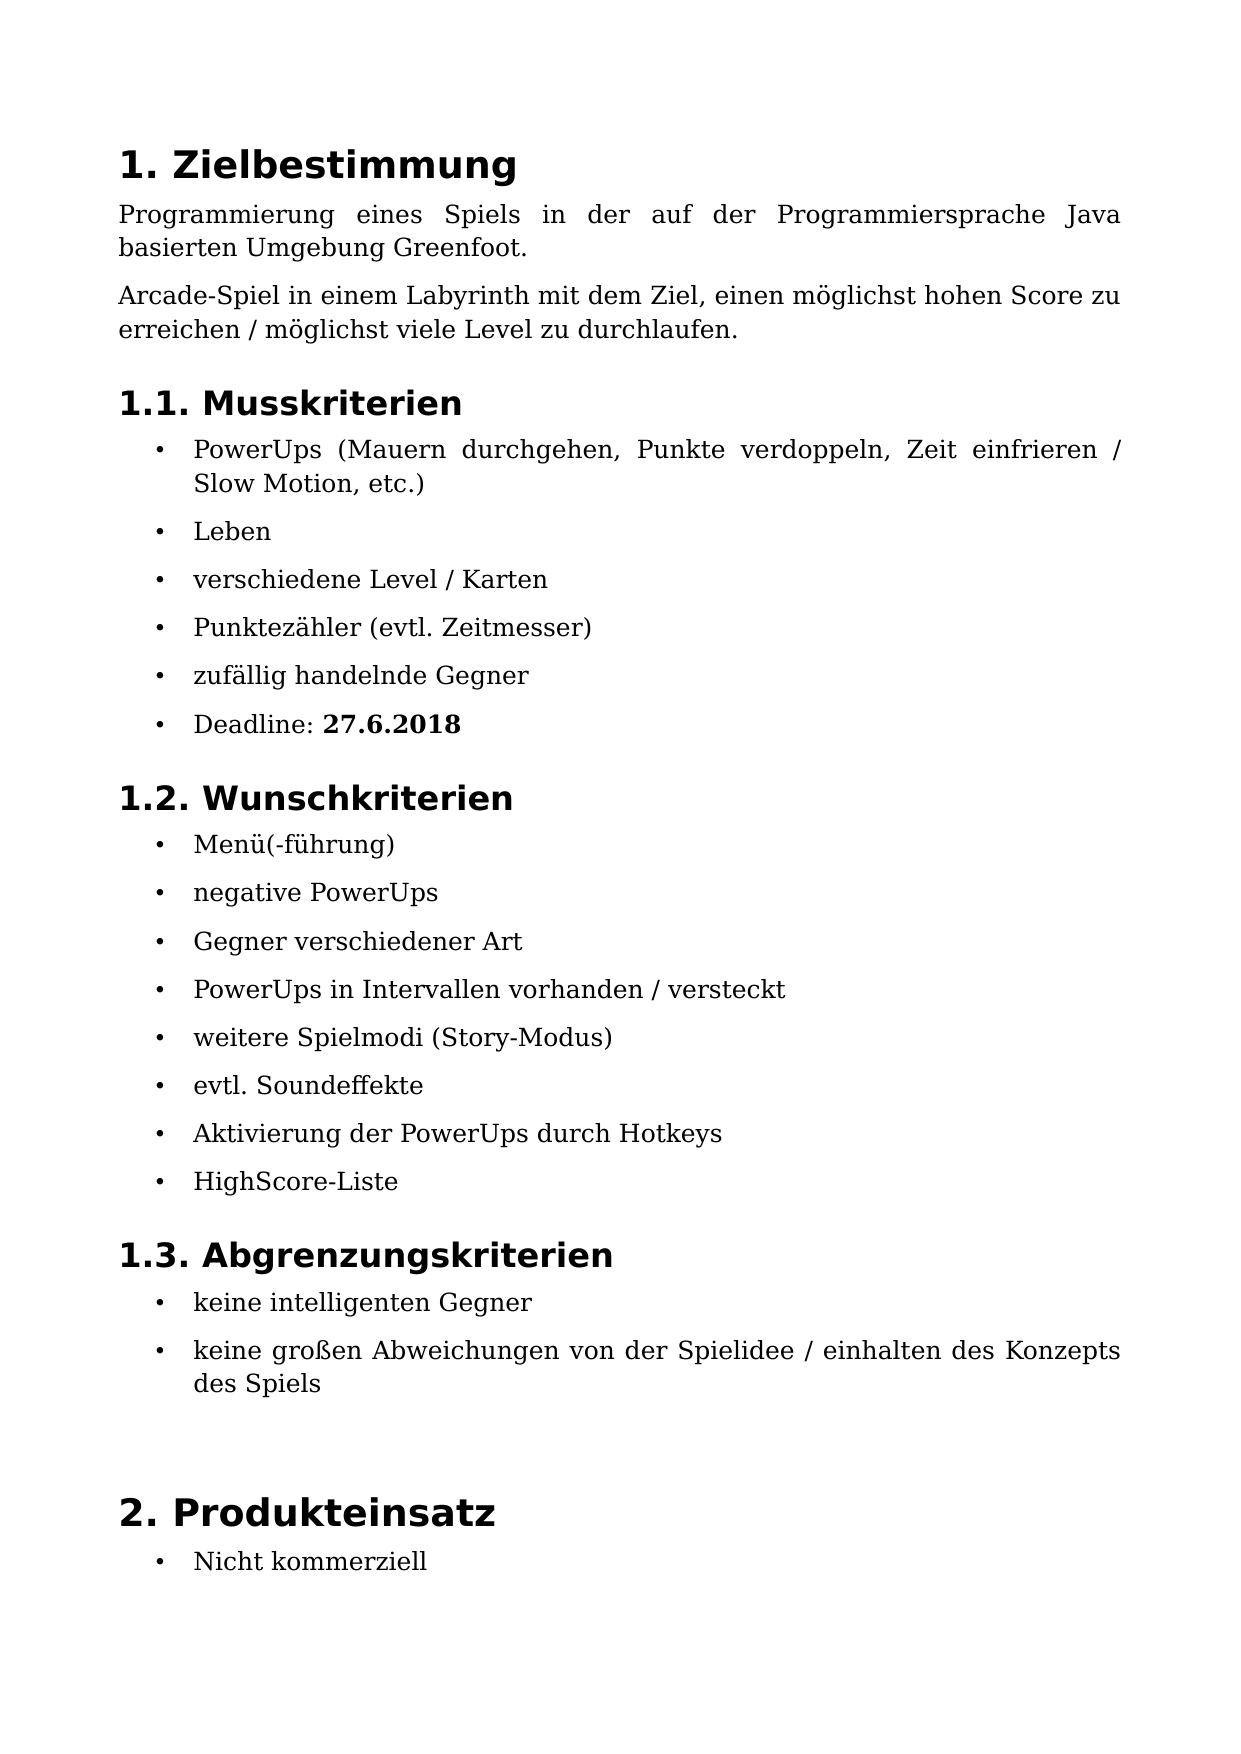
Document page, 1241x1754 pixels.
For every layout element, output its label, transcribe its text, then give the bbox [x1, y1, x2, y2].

list zufällig handelnde Gegner [156, 662, 1122, 691]
list weitere Spielmodi (Story-Modus) [156, 1023, 1122, 1052]
list Leben [156, 517, 1122, 546]
text Programmierung eines Spiels in der auf der Programmiersprache Java basierten Umgebung Greenfoot. [118, 200, 1122, 262]
subtitle 2. Produkteinsatz [118, 1491, 1122, 1535]
list Gegner verschiedener Art [156, 927, 1122, 956]
list keine großen Abweichungen von der Spielidee / einhalten des Konzepts des Spiels [156, 1336, 1122, 1399]
subtitle 1.3. Abgrenzungskriterien [118, 1236, 1122, 1275]
text Arcade-Spiel in einem Labyrinth mit dem Ziel, einen möglichst hohen Score zu erreichen / möglichst viele Level zu durchlaufen. [118, 281, 1122, 344]
list negative PowerUps [156, 878, 1122, 908]
list Menü(-führung) [156, 830, 1122, 859]
list Deadline: 27.6.2018 [156, 710, 1122, 739]
list evtl. Soundeffekte [156, 1071, 1122, 1100]
list Nicht kommerziell [156, 1547, 1122, 1577]
list keine intelligenten Gegner [156, 1288, 1122, 1317]
subtitle 1.1. Musskriterien [118, 384, 1122, 423]
list verschiedene Level / Karten [156, 565, 1122, 594]
list PowerUps in Intervallen vorhanden / versteckt [156, 975, 1122, 1004]
list Punktezähler (evtl. Zeitmesser) [156, 613, 1122, 643]
subtitle 1. Zielbestimmung [118, 143, 1122, 187]
list Aktivierung der PowerUps durch Hotkeys [156, 1119, 1122, 1148]
list PowerUps (Mauern durchgehen, Punkte verdoppeln, Zeit einfrieren / Slow Motion, etc.) [156, 436, 1122, 498]
list HighScore-Liste [156, 1167, 1122, 1196]
subtitle 1.2. Wunschkriterien [118, 779, 1122, 818]
